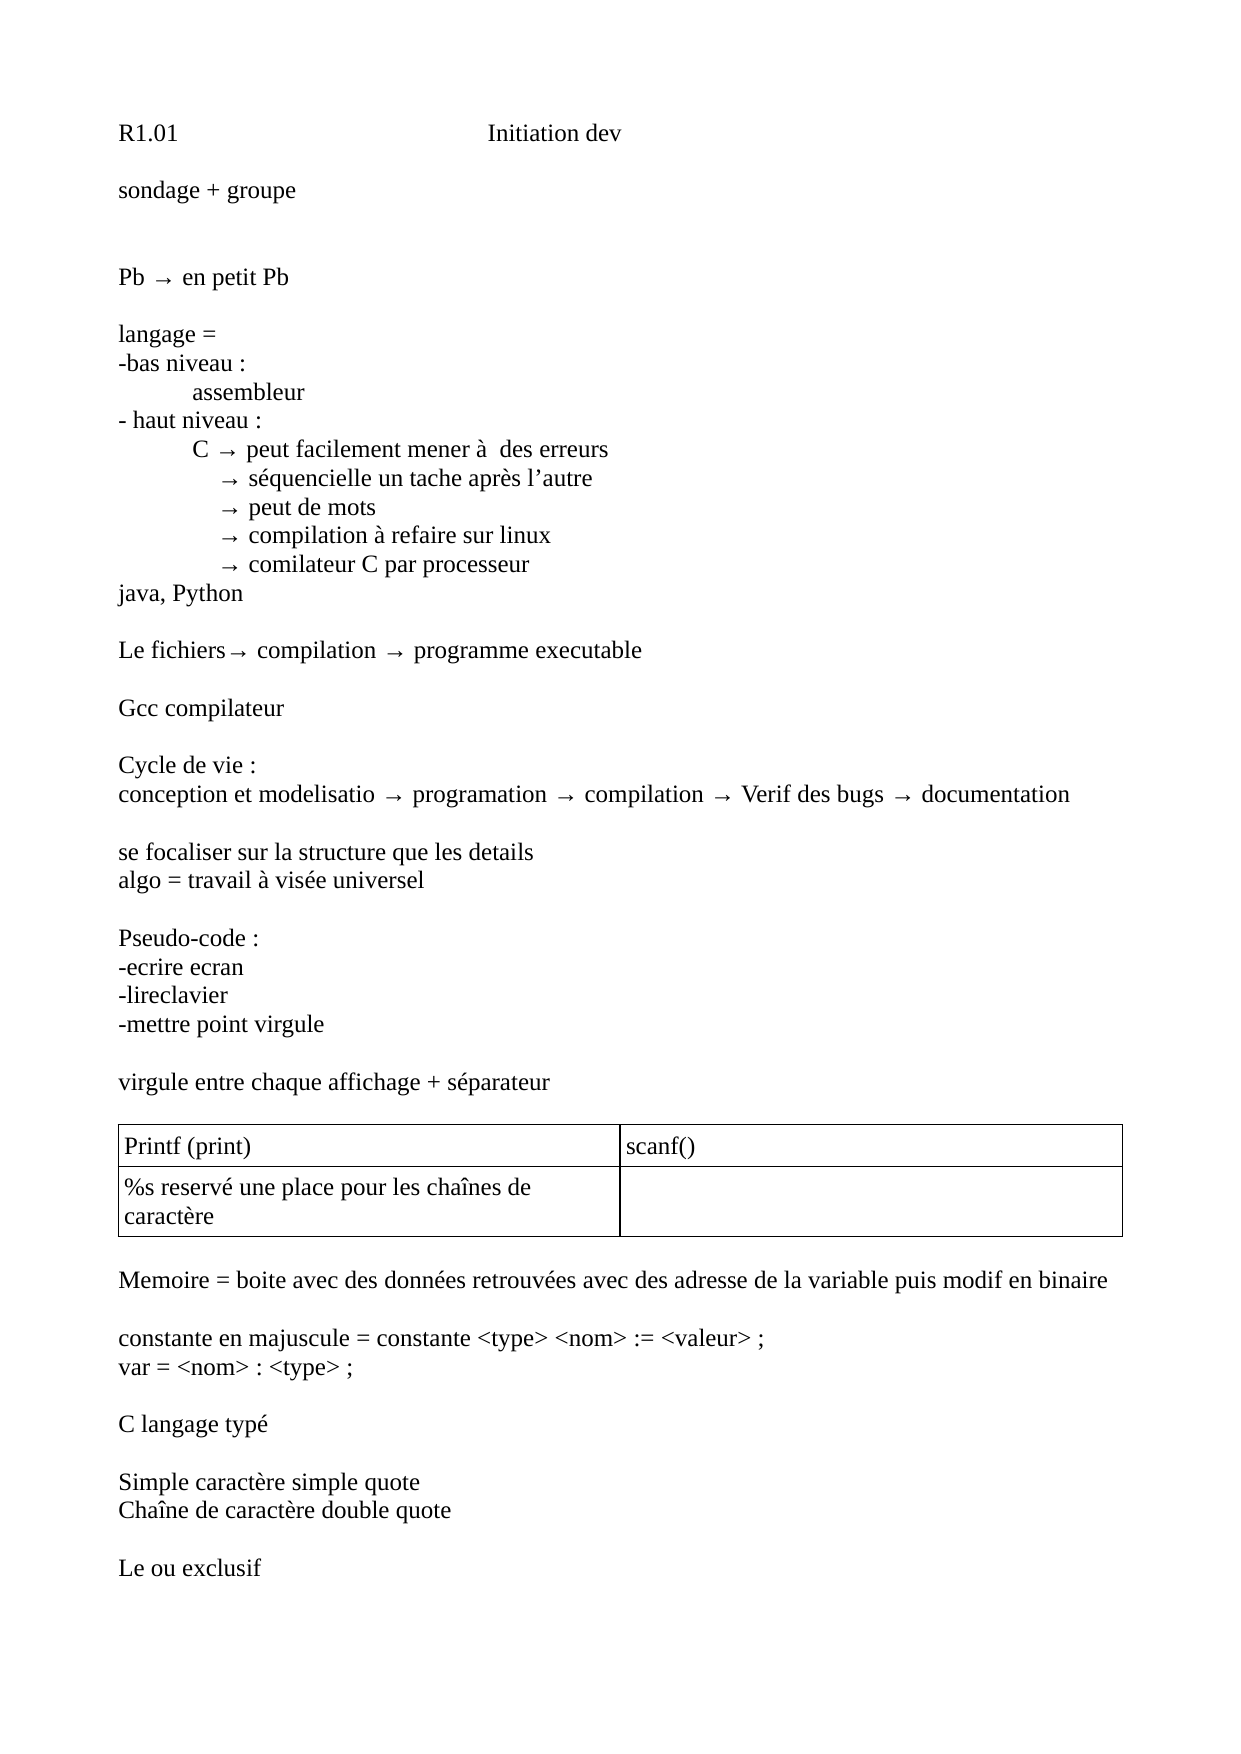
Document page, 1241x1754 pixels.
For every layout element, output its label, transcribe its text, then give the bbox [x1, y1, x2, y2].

text constante en majuscule = constante <type> <nom> := <valeur> ; [118, 1323, 1122, 1352]
text -mettre point virgule [118, 1009, 1122, 1038]
text java, Python [118, 578, 1122, 607]
text → peut de mots [118, 492, 1122, 521]
text assembleur [118, 377, 1122, 406]
text C → peut facilement mener à des erreurs [118, 434, 1122, 463]
text → séquencielle un tache après l’autre [118, 463, 1122, 492]
table_cell [621, 1167, 1122, 1236]
table_cell %s reservé une place pour les chaînes de caractère [119, 1167, 619, 1236]
text Pb → en petit Pb [118, 262, 1122, 291]
text algo = travail à visée universel [118, 866, 1122, 894]
table_header Printf (print) [119, 1125, 619, 1166]
text var = <nom> : <type> ; [118, 1352, 1122, 1380]
text -ecrire ecran [118, 952, 1122, 981]
text Cycle de vie : [118, 751, 1122, 779]
text Chaîne de caractère double quote [118, 1495, 1122, 1524]
text → comilateur C par processeur [118, 549, 1122, 578]
text Le ou exclusif [118, 1553, 1122, 1582]
text conception et modelisatio → programation → compilation → Verif des bugs → documentation [118, 779, 1122, 808]
table_header scanf() [621, 1125, 1122, 1166]
text Simple caractère simple quote [118, 1467, 1122, 1495]
text Le fichiers→ compilation → programme executable [118, 636, 1122, 664]
text R1.01 Initiation dev [118, 118, 1122, 147]
text Memoire = boite avec des données retrouvées avec des adresse de la variable puis modif en binaire [118, 1265, 1122, 1294]
text Gcc compilateur [118, 693, 1122, 722]
text -lireclavier [118, 981, 1122, 1009]
text → compilation à refaire sur linux [118, 521, 1122, 549]
text sondage + groupe [118, 176, 1122, 204]
text -bas niveau : [118, 348, 1122, 377]
text Pseudo-code : [118, 923, 1122, 952]
text langage = [118, 319, 1122, 348]
text se focaliser sur la structure que les details [118, 837, 1122, 866]
text - haut niveau : [118, 406, 1122, 434]
text C langage typé [118, 1409, 1122, 1438]
text virgule entre chaque affichage + séparateur [118, 1067, 1122, 1096]
